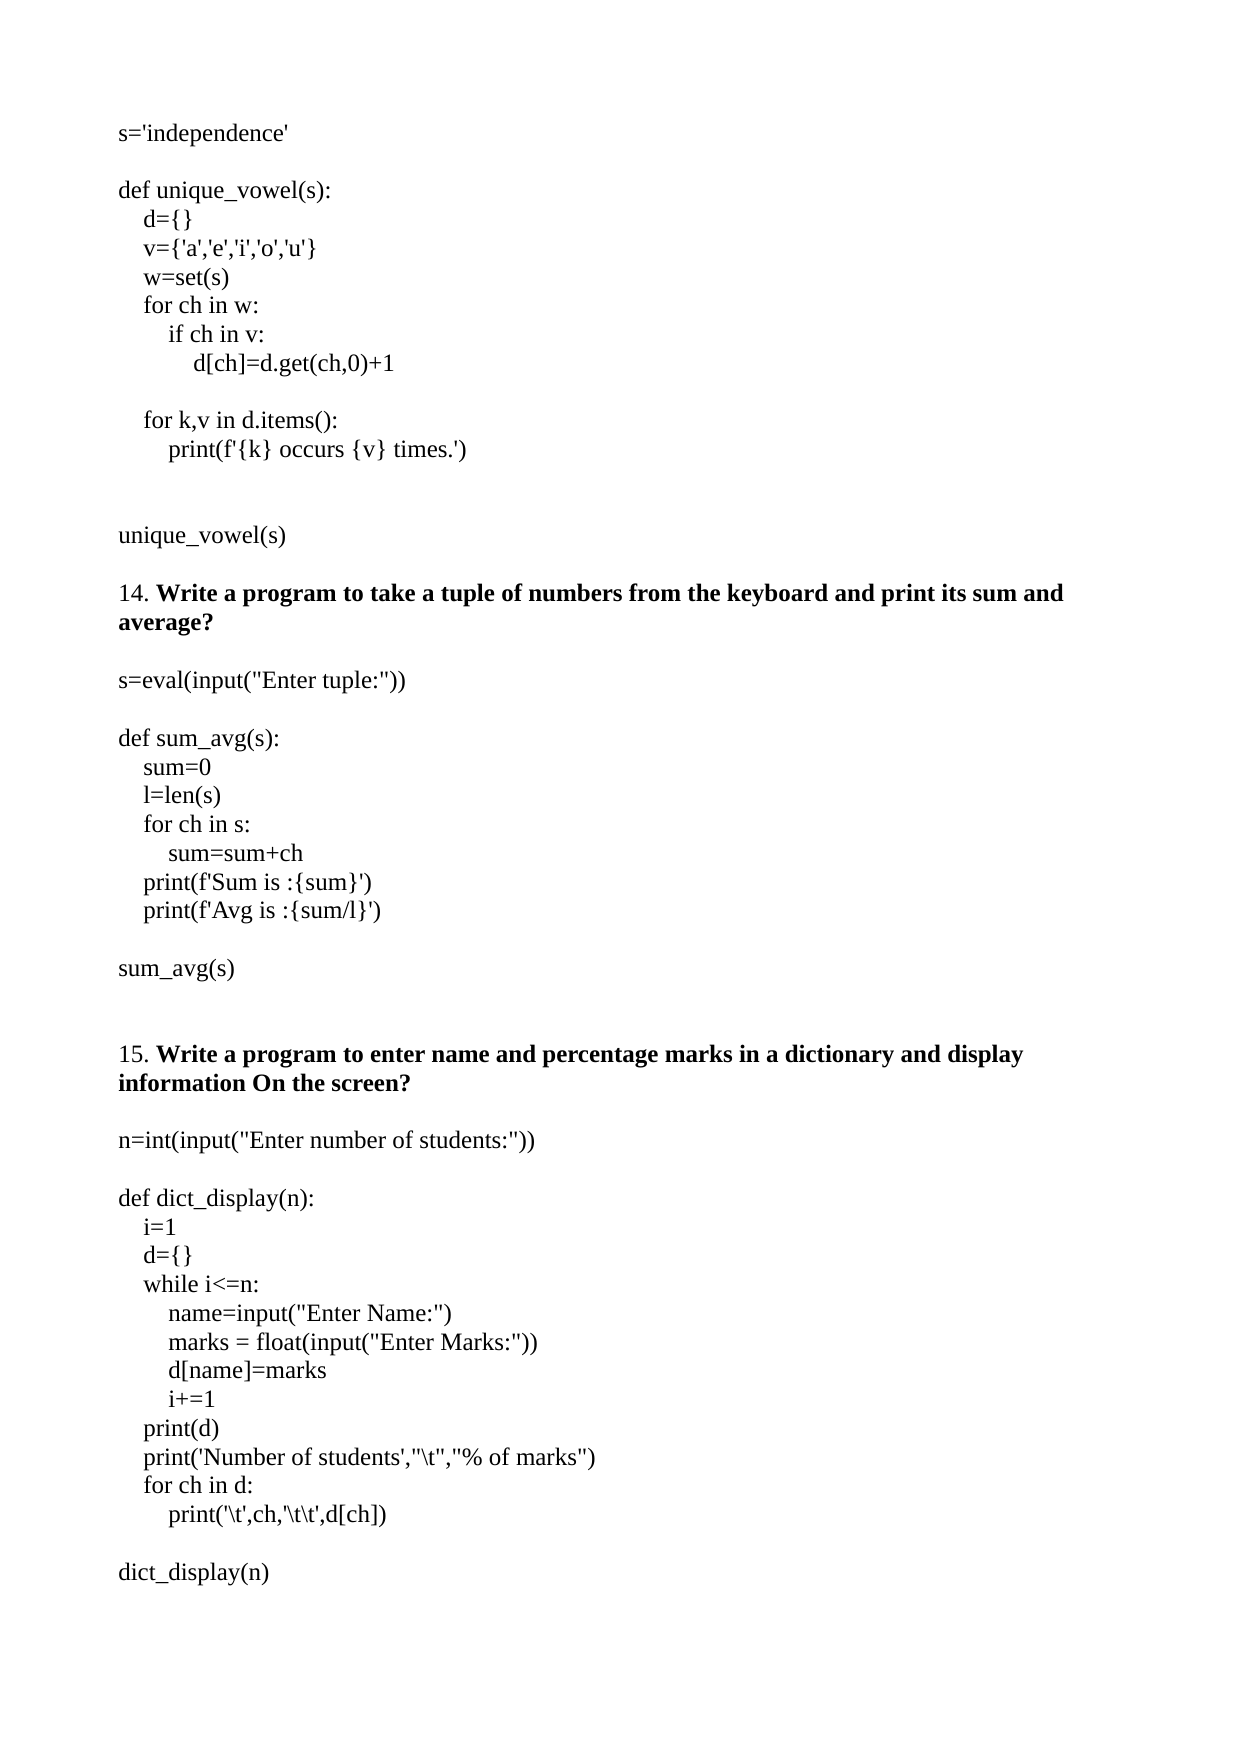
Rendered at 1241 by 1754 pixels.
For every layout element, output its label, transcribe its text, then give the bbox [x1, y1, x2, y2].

text sum=sum+ch [118, 838, 1122, 867]
text for k,v in d.items(): [118, 406, 1122, 434]
text n=int(input("Enter number of students:")) [118, 1125, 1122, 1154]
text d[name]=marks [118, 1355, 1122, 1384]
text if ch in v: [118, 319, 1122, 348]
text 14. Write a program to take a tuple of numbers from the keyboard and print its sum and average? [118, 578, 1122, 636]
text d={} [118, 1240, 1122, 1269]
text def sum_avg(s): [118, 723, 1122, 752]
text v={'a','e','i','o','u'} [118, 233, 1122, 262]
text sum=0 [118, 752, 1122, 780]
text print(f'Sum is :{sum}') [118, 867, 1122, 895]
text s='independence' [118, 118, 1122, 147]
text while i<=n: [118, 1269, 1122, 1298]
text name=input("Enter Name:") [118, 1298, 1122, 1327]
text for ch in d: [118, 1470, 1122, 1499]
text for ch in s: [118, 809, 1122, 838]
text d[ch]=d.get(ch,0)+1 [118, 348, 1122, 377]
text 15. Write a program to enter name and percentage marks in a dictionary and display information On the screen? [118, 1039, 1122, 1097]
text unique_vowel(s) [118, 521, 1122, 549]
text for ch in w: [118, 291, 1122, 319]
text s=eval(input("Enter tuple:")) [118, 665, 1122, 694]
text d={} [118, 204, 1122, 233]
text w=set(s) [118, 262, 1122, 291]
text def unique_vowel(s): [118, 176, 1122, 204]
text dict_display(n) [118, 1557, 1122, 1585]
text l=len(s) [118, 780, 1122, 809]
text print(d) [118, 1413, 1122, 1442]
text print(f'{k} occurs {v} times.') [118, 434, 1122, 463]
text sum_avg(s) [118, 953, 1122, 982]
text marks = float(input("Enter Marks:")) [118, 1327, 1122, 1355]
text i+=1 [118, 1384, 1122, 1413]
text def dict_display(n): [118, 1183, 1122, 1212]
text i=1 [118, 1212, 1122, 1240]
text print('Number of students',"\t","% of marks") [118, 1442, 1122, 1470]
text print('\t',ch,'\t\t',d[ch]) [118, 1499, 1122, 1528]
text print(f'Avg is :{sum/l}') [118, 895, 1122, 924]
